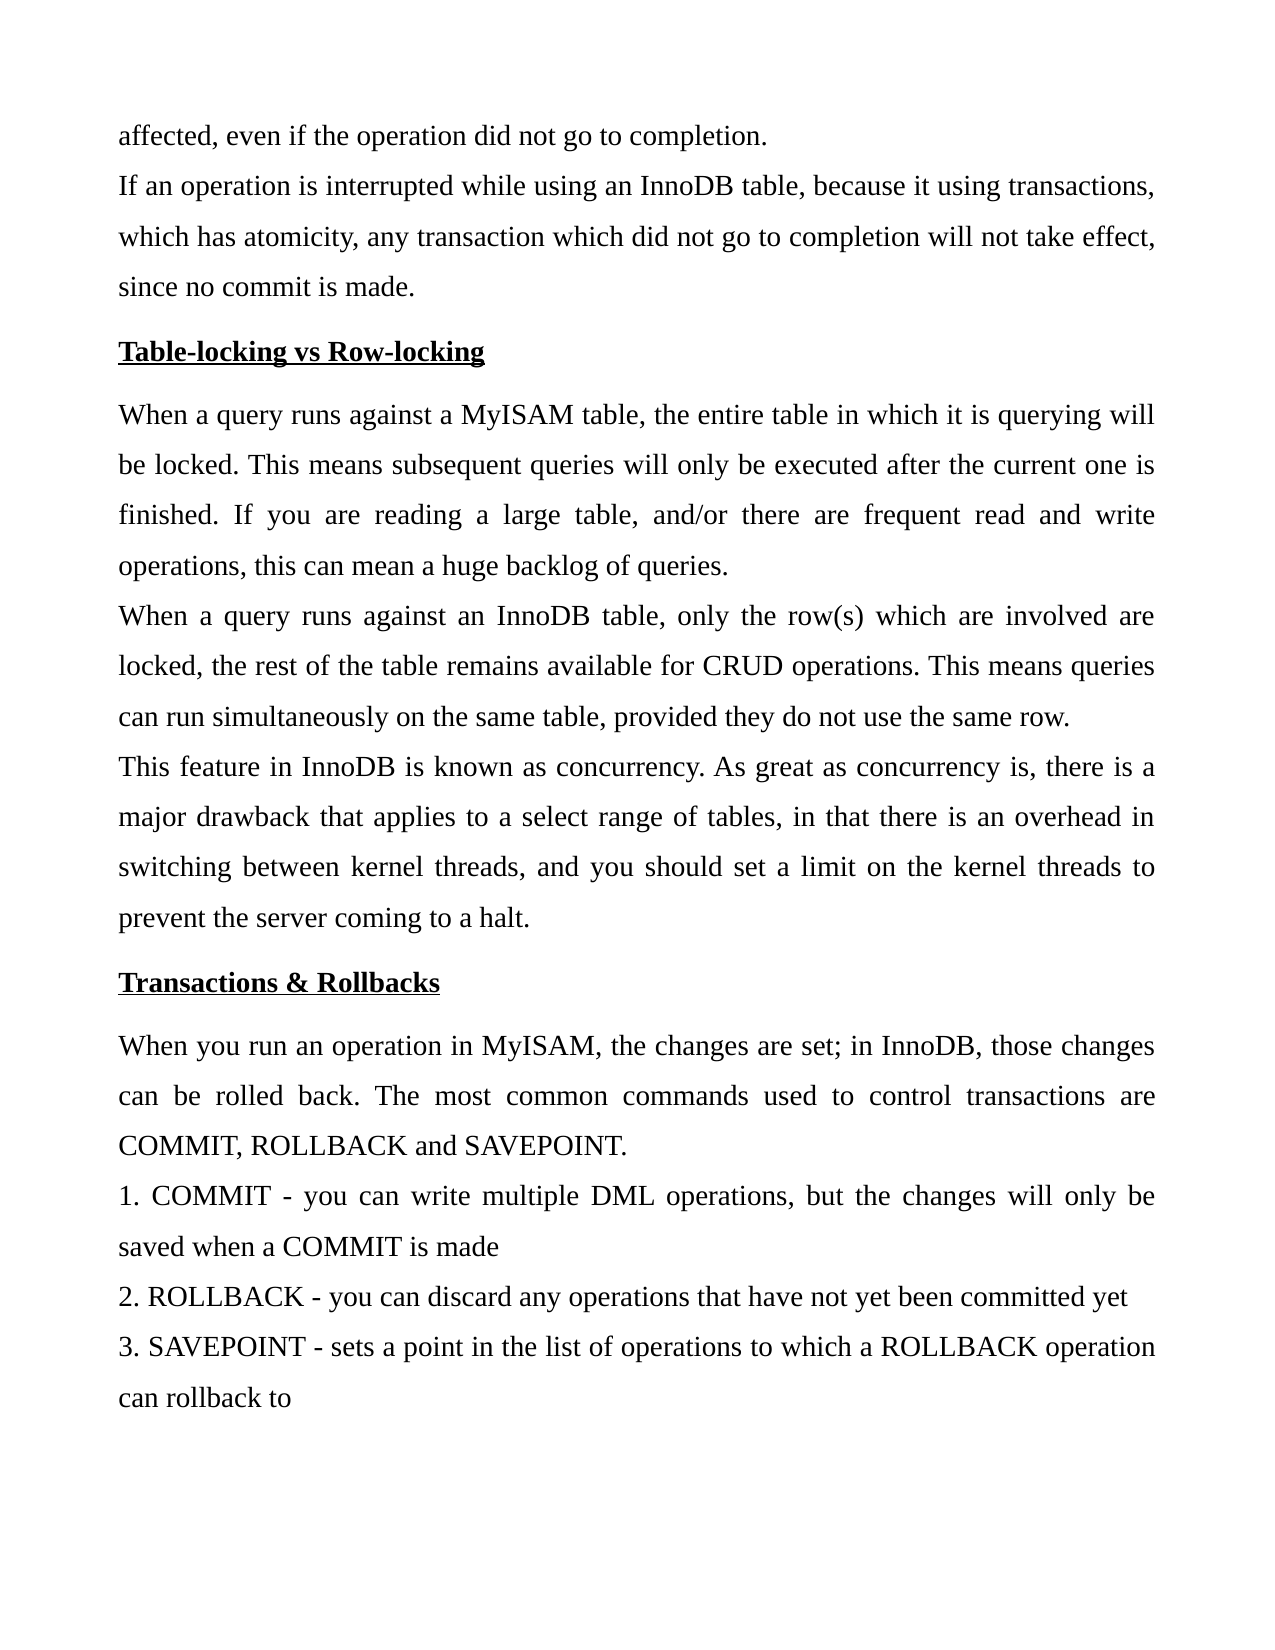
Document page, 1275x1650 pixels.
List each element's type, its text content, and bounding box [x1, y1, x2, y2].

subtitle Table-locking vs Row-locking [118, 334, 1157, 367]
text When you run an operation in MyISAM, the changes are set; in InnoDB, those changes can be rolled back. The most common commands used to control transactions are COMMIT, ROLLBACK and SAVEPOINT. [118, 1028, 1157, 1162]
subtitle Transactions & Rollbacks [118, 965, 1157, 998]
text 1. COMMIT - you can write multiple DML operations, but the changes will only be saved when a COMMIT is made [118, 1178, 1157, 1262]
text This feature in InnoDB is known as concurrency. As great as concurrency is, there is a major drawback that applies to a select range of tables, in that there is an overhead in switching between kernel threads, and you should set a limit on the kernel threads to prevent the server coming to a halt. [118, 749, 1157, 933]
text 2. ROLLBACK - you can discard any operations that have not yet been committed yet [118, 1279, 1157, 1313]
text When a query runs against an InnoDB table, only the row(s) which are involved are locked, the rest of the table remains available for CRUD operations. This means queries can run simultaneously on the same table, provided they do not use the same row. [118, 598, 1157, 732]
text affected, even if the operation did not go to completion. [118, 118, 1157, 152]
text 3. SAVEPOINT - sets a point in the list of operations to which a ROLLBACK operation can rollback to [118, 1329, 1157, 1413]
text When a query runs against a MyISAM table, the entire table in which it is querying will be locked. This means subsequent queries will only be executed after the current one is finished. If you are reading a large table, and/or there are frequent read and write operations, this can mean a huge backlog of queries. [118, 397, 1157, 581]
text If an operation is interrupted while using an InnoDB table, because it using transactions, which has atomicity, any transaction which did not go to completion will not take effect, since no commit is made. [118, 168, 1157, 303]
